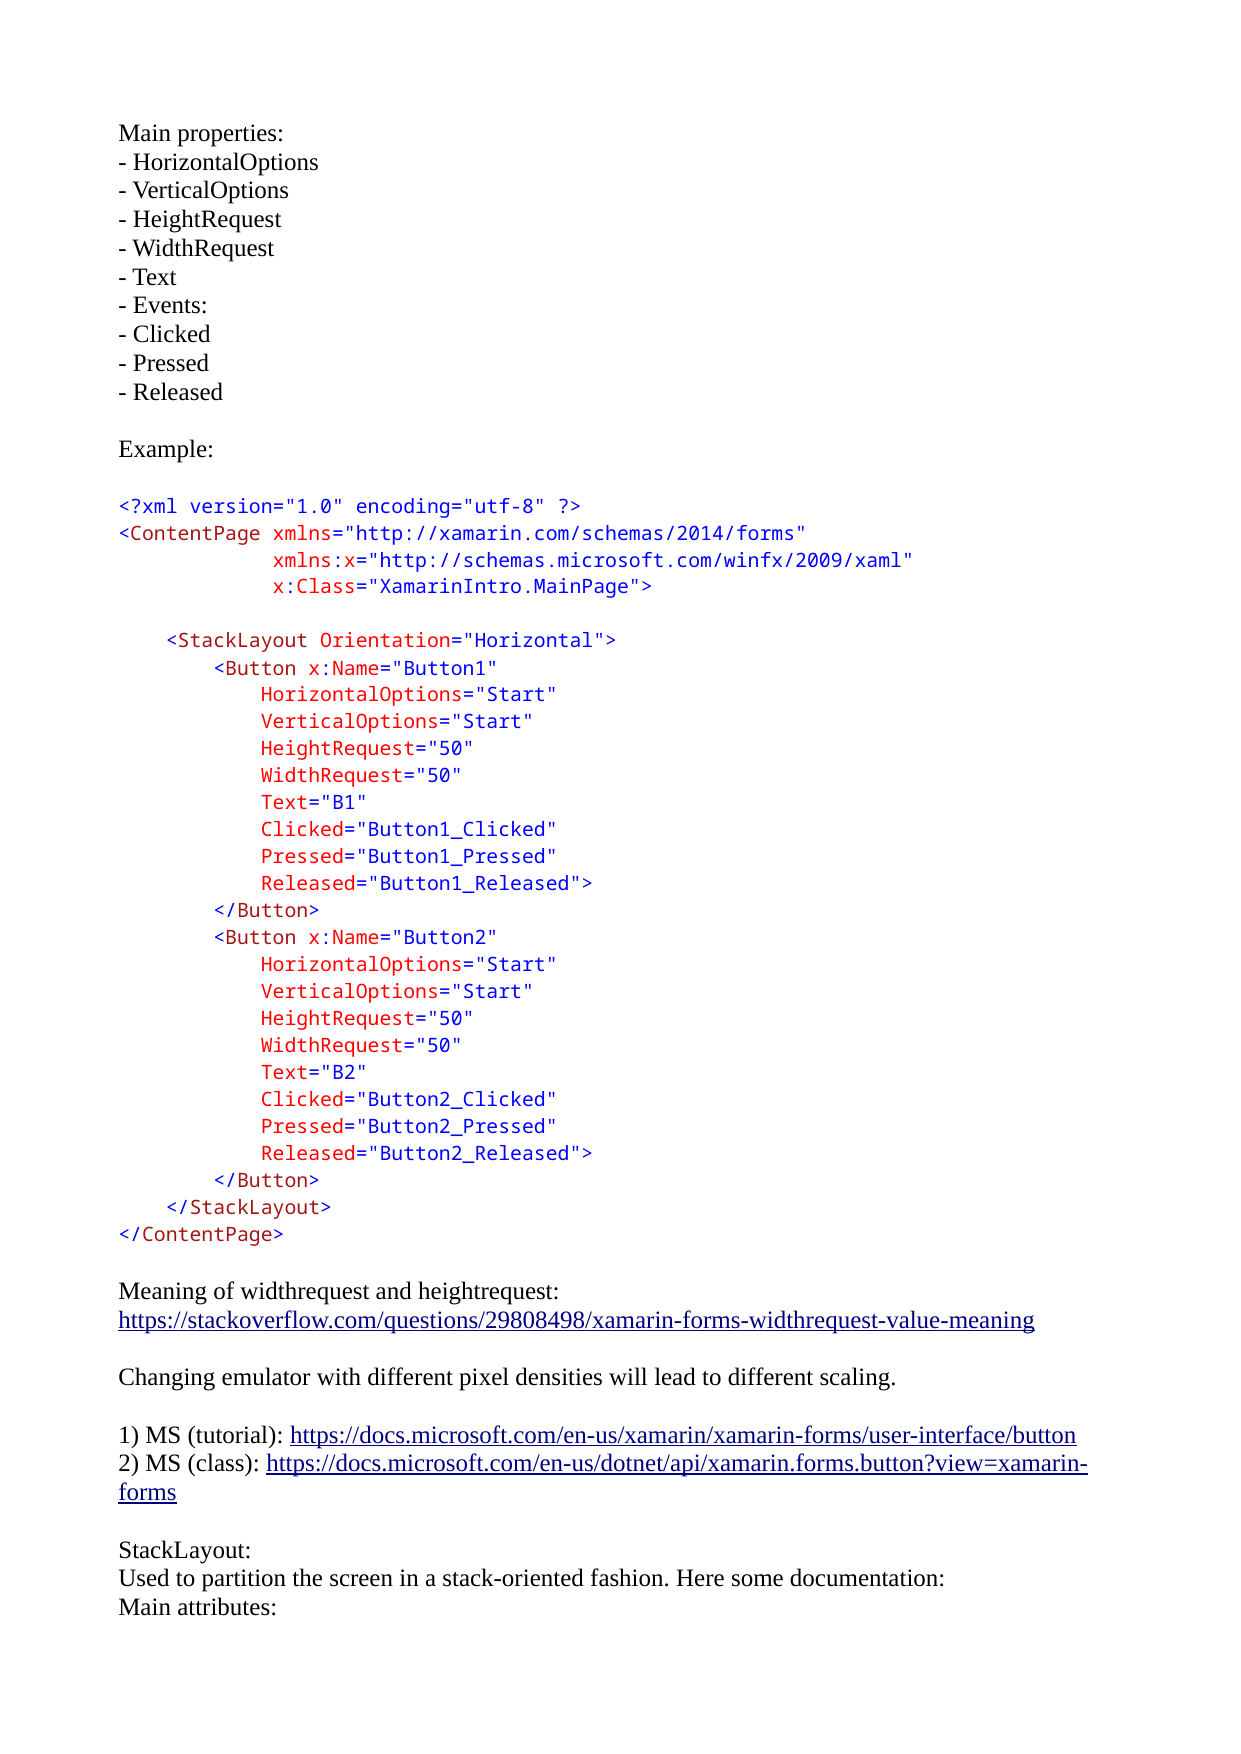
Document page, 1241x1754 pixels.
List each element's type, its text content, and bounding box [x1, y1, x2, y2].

text Used to partition the screen in a stack-oriented fashion. Here some documentation: [118, 1563, 1122, 1592]
text Pressed="Button2_Pressed" [118, 1112, 1122, 1139]
text Meaning of widthrequest and heightrequest: [118, 1276, 1122, 1305]
text WidthRequest="50" [118, 1031, 1122, 1058]
text https://stackoverflow.com/questions/29808498/xamarin-forms-widthrequest-value-meaning [118, 1305, 1122, 1333]
text HeightRequest="50" [118, 1004, 1122, 1031]
text Changing emulator with different pixel densities will lead to different scaling. [118, 1362, 1122, 1391]
text Clicked="Button2_Clicked" [118, 1085, 1122, 1112]
text Example: [118, 434, 1122, 463]
text - Events: [118, 291, 1122, 319]
text Text="B2" [118, 1058, 1122, 1085]
text </Button> [118, 1166, 1122, 1193]
text HorizontalOptions="Start" [118, 951, 1122, 977]
text <?xml version="1.0" encoding="utf-8" ?> [118, 492, 1122, 519]
text Released="Button1_Released"> [118, 869, 1122, 897]
text Text="B1" [118, 789, 1122, 816]
text - HorizontalOptions [118, 147, 1122, 176]
text Released="Button2_Released"> [118, 1139, 1122, 1166]
text </ContentPage> [118, 1220, 1122, 1247]
text 2) MS (class): https://docs.microsoft.com/en-us/dotnet/api/xamarin.forms.button?view=xamarin-forms [118, 1448, 1122, 1506]
text HeightRequest="50" [118, 735, 1122, 762]
text <Button x:Name="Button2" [118, 923, 1122, 951]
text Main properties: [118, 118, 1122, 147]
text Pressed="Button1_Pressed" [118, 843, 1122, 869]
text - Text [118, 262, 1122, 291]
text <ContentPage xmlns="http://xamarin.com/schemas/2014/forms" [118, 519, 1122, 546]
text </StackLayout> [118, 1193, 1122, 1220]
text 1) MS (tutorial): https://docs.microsoft.com/en-us/xamarin/xamarin-forms/user-interface/button [118, 1420, 1122, 1448]
text <StackLayout Orientation="Horizontal"> [118, 627, 1122, 654]
text StackLayout: [118, 1535, 1122, 1563]
text <Button x:Name="Button1" [118, 654, 1122, 681]
text - Released [118, 377, 1122, 406]
text - Pressed [118, 348, 1122, 377]
text - Clicked [118, 319, 1122, 348]
text - VerticalOptions [118, 176, 1122, 204]
text </Button> [118, 897, 1122, 923]
text WidthRequest="50" [118, 762, 1122, 789]
text VerticalOptions="Start" [118, 708, 1122, 735]
text VerticalOptions="Start" [118, 977, 1122, 1004]
text xmlns:x="http://schemas.microsoft.com/winfx/2009/xaml" [118, 546, 1122, 573]
text Main attributes: [118, 1592, 1122, 1621]
text Clicked="Button1_Clicked" [118, 816, 1122, 843]
text - WidthRequest [118, 233, 1122, 262]
text HorizontalOptions="Start" [118, 681, 1122, 708]
text - HeightRequest [118, 204, 1122, 233]
text x:Class="XamarinIntro.MainPage"> [118, 573, 1122, 600]
